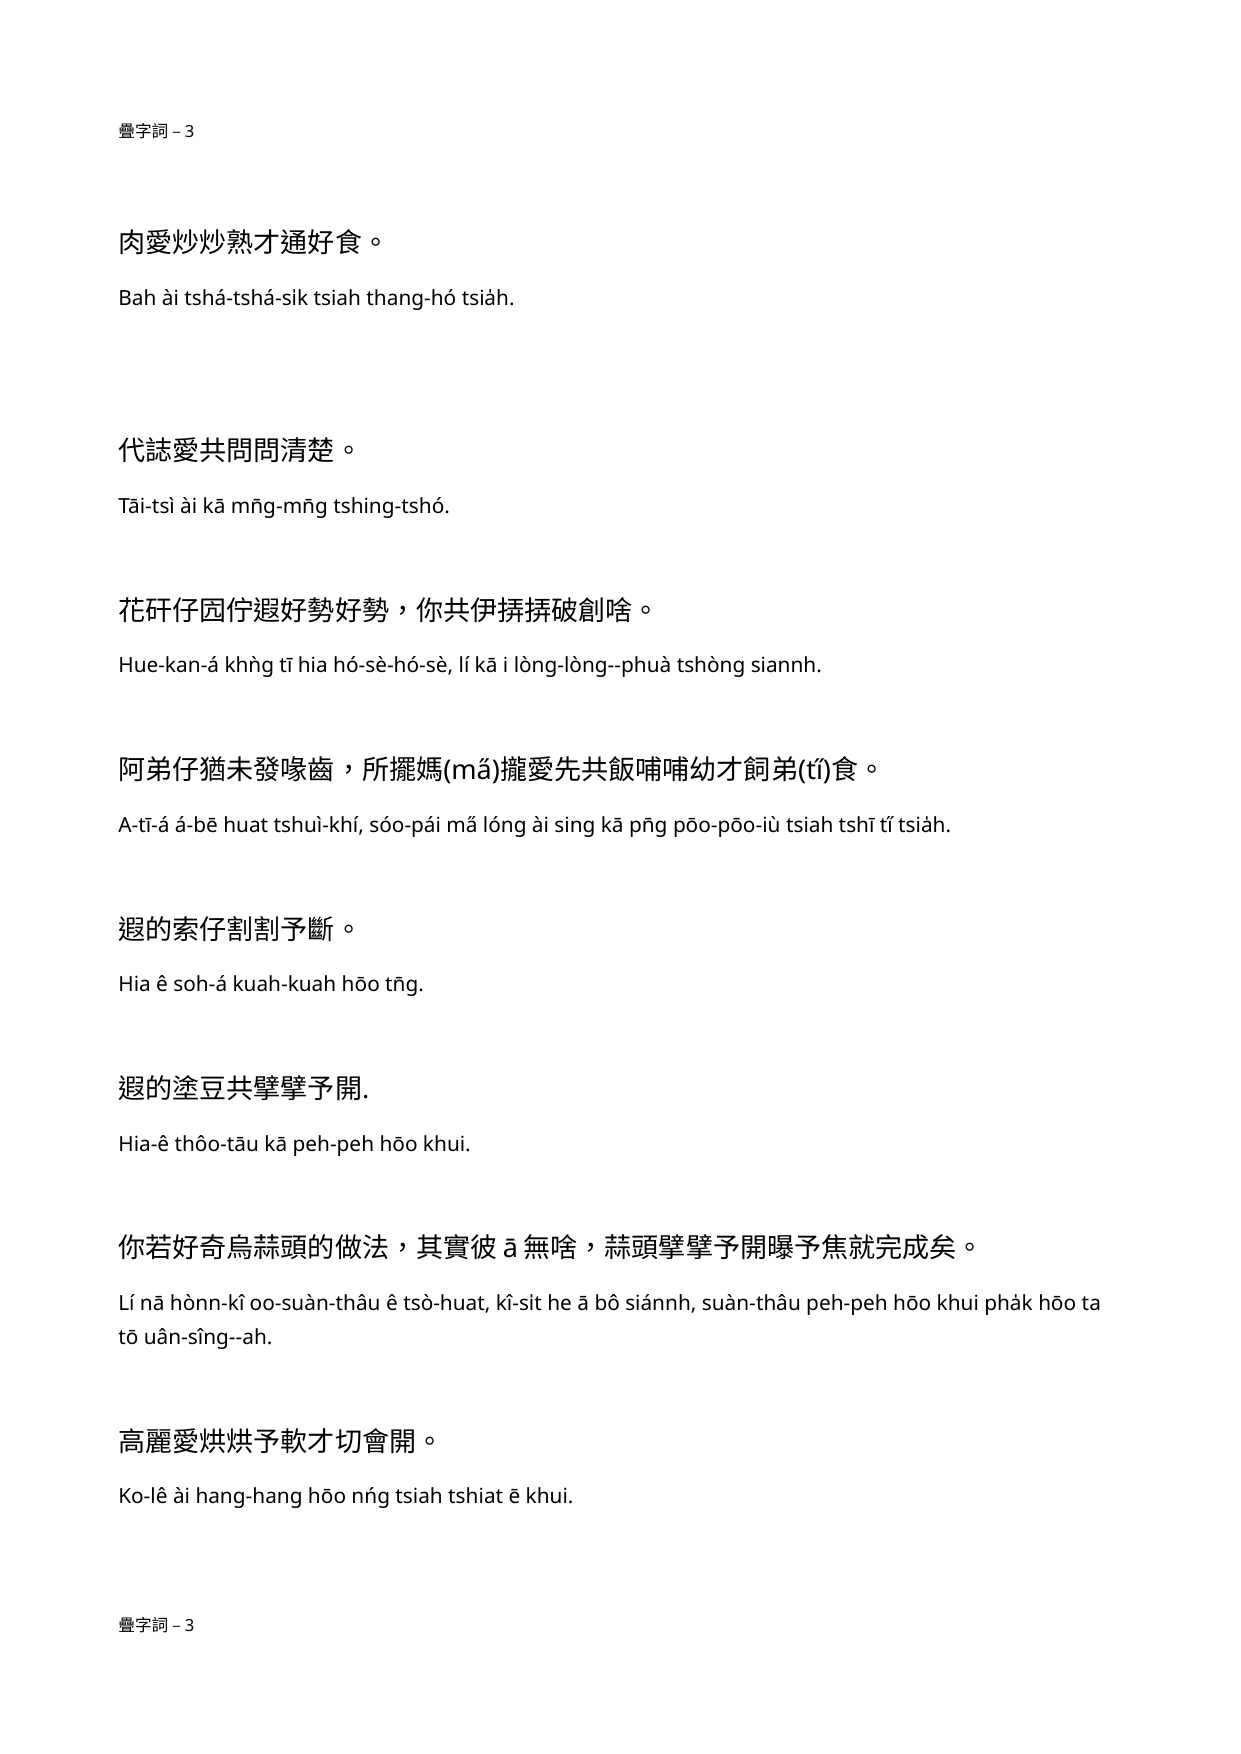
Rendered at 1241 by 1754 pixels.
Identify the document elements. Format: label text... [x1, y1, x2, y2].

text 高麗愛烘烘予軟才切會開。 [118, 1420, 1122, 1459]
text Tāi-tsì ài kā mn̄g-mn̄g tshing-tshó. [118, 491, 1122, 519]
text 代誌愛共問問清楚。 [118, 429, 1122, 469]
text 遐的索仔割割予斷。 [118, 908, 1122, 947]
text Hia-ê thôo-tāu kā peh-peh hōo khui. [118, 1129, 1122, 1157]
text 你若好奇烏蒜頭的做法，其實彼ā無啥，蒜頭擘擘予開曝予焦就完成矣。 [118, 1226, 1122, 1266]
text 花矸仔囥佇遐好勢好勢，你共伊挵挵破創啥。 [118, 589, 1122, 628]
text Hue-kan-á khǹg tī hia hó-sè-hó-sè, lí kā i lòng-lòng--phuà tshòng siannh. [118, 650, 1122, 679]
text 阿弟仔猶未發喙齒，所擺媽(ma̋)攏愛先共飯哺哺幼才飼弟(ti̋)食。 [118, 748, 1122, 787]
text 遐的塗豆共擘擘予開. [118, 1067, 1122, 1106]
text Bah ài tshá-tshá-si̍k tsiah thang-hó tsia̍h. [118, 283, 1122, 311]
text Ko-lê ài hang-hang hōo nńg tsiah tshiat ē khui. [118, 1482, 1122, 1510]
text A-tī-á á-bē huat tshuì-khí, sóo-pái ma̋ lóng ài sing kā pn̄g pōo-pōo-iù tsiah tshī ti̋ tsia̍h. [118, 810, 1122, 838]
text 肉愛炒炒熟才通好食。 [118, 221, 1122, 260]
text Lí nā hònn-kî oo-suàn-thâu ê tsò-huat, kî-si̍t he ā bô siánnh, suàn-thâu peh-peh hōo khui pha̍k hōo ta tō uân-sîng--ah. [118, 1288, 1122, 1351]
text Hia ê soh-á kuah-kuah hōo tn̄g. [118, 969, 1122, 998]
